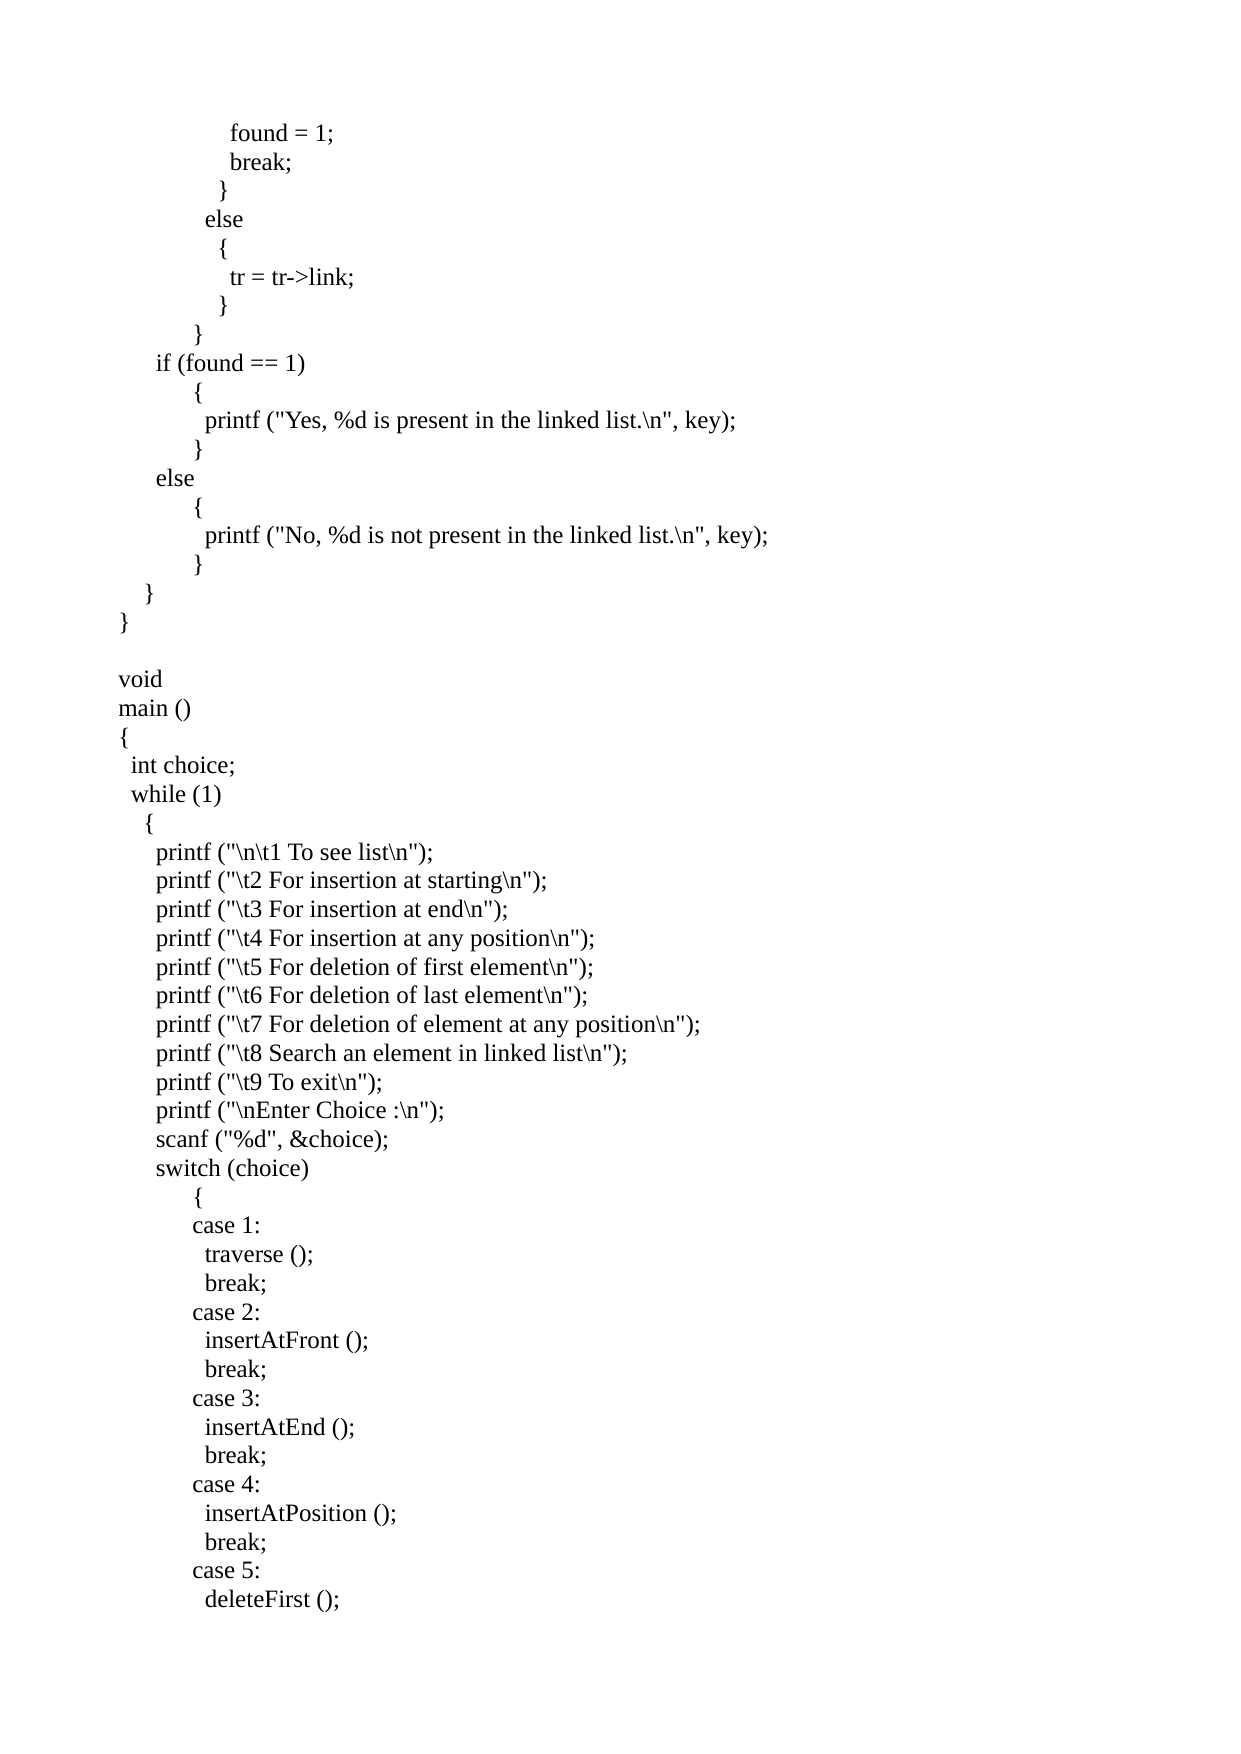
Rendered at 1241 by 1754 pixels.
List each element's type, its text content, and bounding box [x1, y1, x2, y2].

text while (1) [118, 779, 1122, 808]
text insertAtFront (); [118, 1326, 1122, 1354]
text printf ("\t9 To exit\n"); [118, 1067, 1122, 1096]
text tr = tr->link; [118, 262, 1122, 291]
text } [118, 434, 1122, 463]
text printf ("\t6 For deletion of last element\n"); [118, 981, 1122, 1009]
text traverse (); [118, 1239, 1122, 1268]
text main () [118, 693, 1122, 722]
text switch (choice) [118, 1153, 1122, 1182]
text case 1: [118, 1211, 1122, 1239]
text case 5: [118, 1556, 1122, 1584]
text printf ("\t2 For insertion at starting\n"); [118, 866, 1122, 894]
text { [118, 233, 1122, 262]
text printf ("\t5 For deletion of first element\n"); [118, 952, 1122, 981]
text printf ("\t4 For insertion at any position\n"); [118, 923, 1122, 952]
text case 2: [118, 1297, 1122, 1326]
text printf ("\nEnter Choice :\n"); [118, 1096, 1122, 1124]
text printf ("\t3 For insertion at end\n"); [118, 894, 1122, 923]
text void [118, 664, 1122, 693]
text } [118, 578, 1122, 607]
text printf ("Yes, %d is present in the linked list.\n", key); [118, 406, 1122, 434]
text int choice; [118, 751, 1122, 779]
text } [118, 549, 1122, 578]
text break; [118, 147, 1122, 176]
text else [118, 463, 1122, 492]
text { [118, 377, 1122, 406]
text found = 1; [118, 118, 1122, 147]
text break; [118, 1527, 1122, 1556]
text else [118, 204, 1122, 233]
text } [118, 319, 1122, 348]
text printf ("No, %d is not present in the linked list.\n", key); [118, 521, 1122, 549]
text printf ("\t7 For deletion of element at any position\n"); [118, 1009, 1122, 1038]
text if (found == 1) [118, 348, 1122, 377]
text printf ("\n\t1 To see list\n"); [118, 837, 1122, 866]
text insertAtEnd (); [118, 1412, 1122, 1441]
text { [118, 722, 1122, 751]
text printf ("\t8 Search an element in linked list\n"); [118, 1038, 1122, 1067]
text insertAtPosition (); [118, 1498, 1122, 1527]
text scanf ("%d", &choice); [118, 1124, 1122, 1153]
text break; [118, 1354, 1122, 1383]
text { [118, 808, 1122, 837]
text case 4: [118, 1469, 1122, 1498]
text break; [118, 1268, 1122, 1297]
text { [118, 1182, 1122, 1211]
text break; [118, 1441, 1122, 1469]
text } [118, 291, 1122, 319]
text deleteFirst (); [118, 1584, 1122, 1613]
text } [118, 607, 1122, 636]
text { [118, 492, 1122, 521]
text } [118, 176, 1122, 204]
text case 3: [118, 1383, 1122, 1412]
